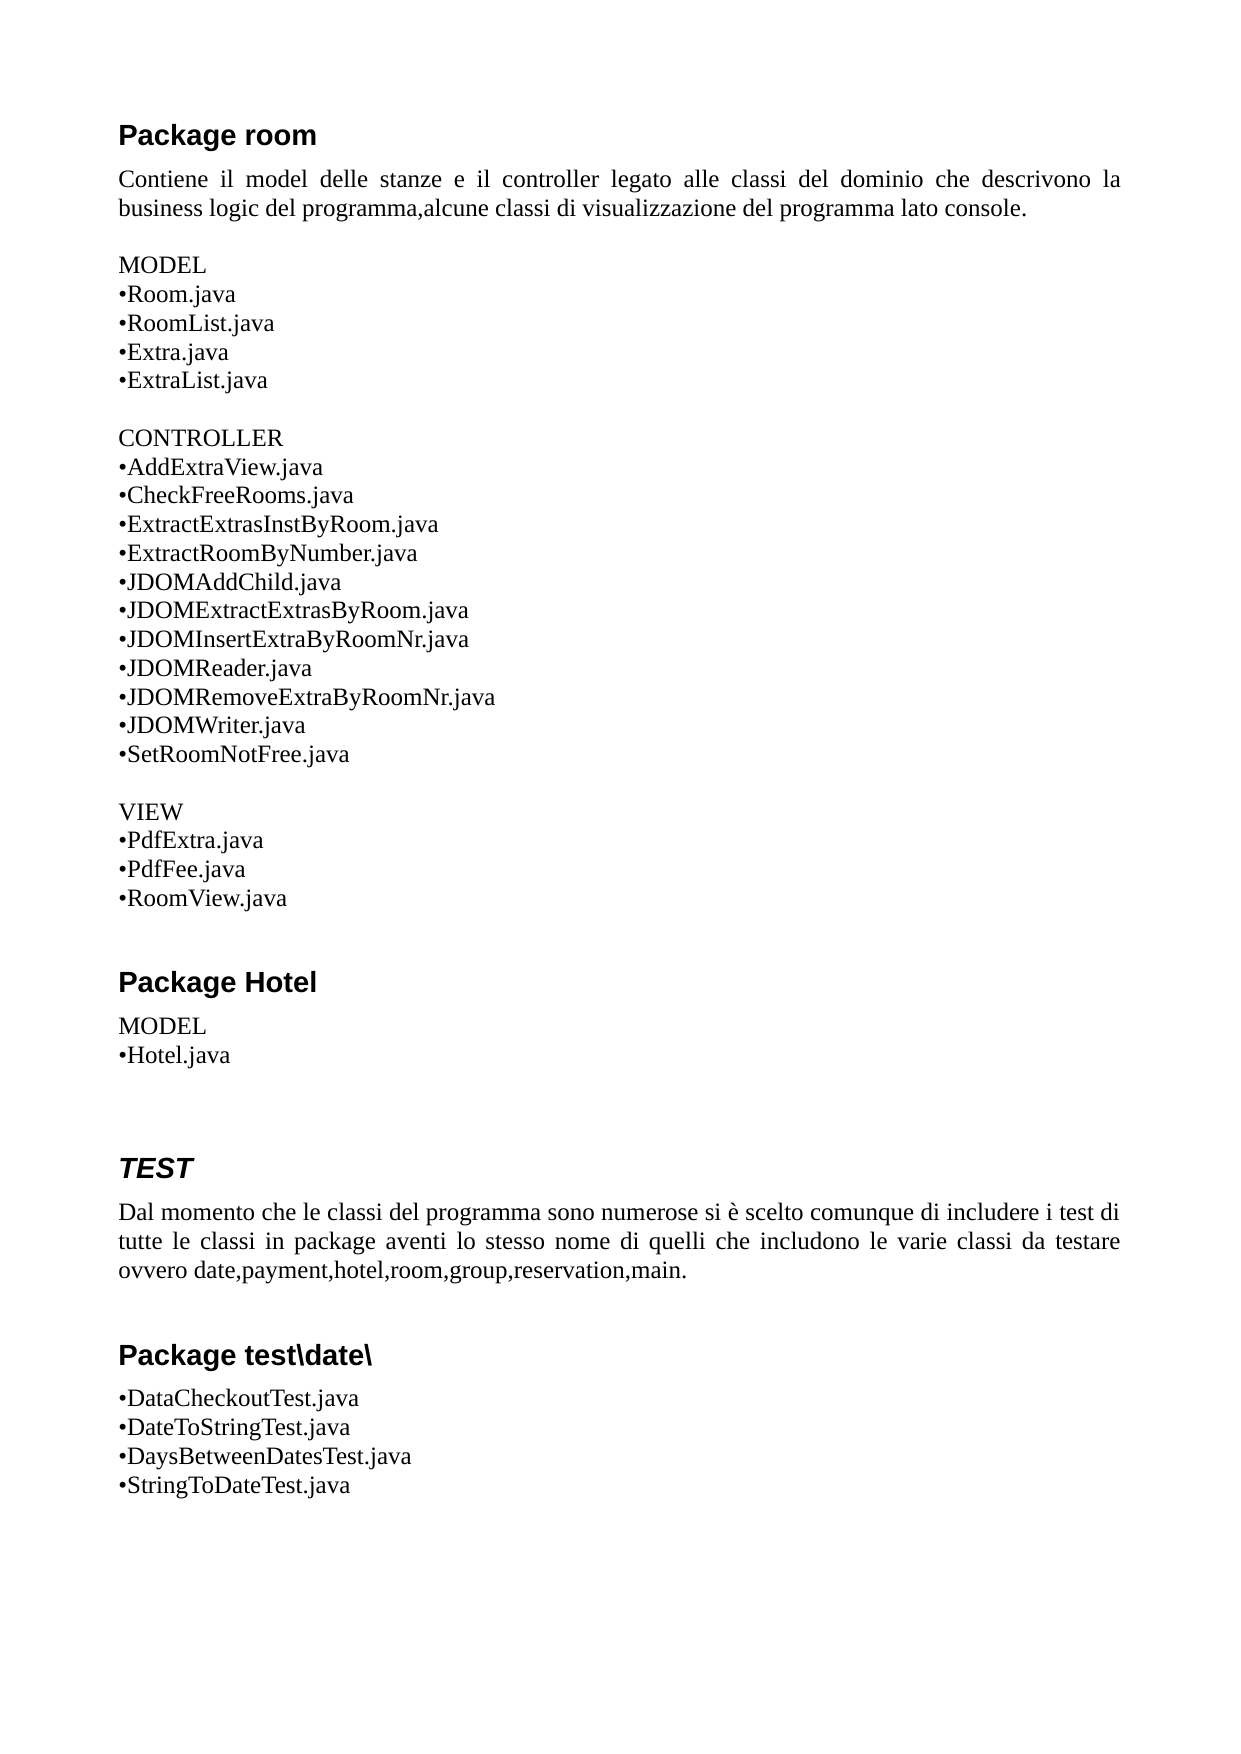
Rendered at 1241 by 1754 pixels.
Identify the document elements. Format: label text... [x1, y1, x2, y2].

text CONTROLLER [118, 423, 1122, 452]
text MODEL [118, 250, 1122, 279]
text •AddExtraView.java [118, 452, 1122, 480]
text •JDOMReader.java [118, 653, 1122, 682]
text •DaysBetweenDatesTest.java [118, 1441, 1122, 1470]
subtitle Package room [118, 118, 1122, 152]
subtitle Package test\date\ [118, 1337, 1122, 1371]
text •PdfFee.java [118, 854, 1122, 883]
text •ExtractExtrasInstByRoom.java [118, 509, 1122, 538]
text •Hotel.java [118, 1040, 1122, 1069]
text •DateToStringTest.java [118, 1412, 1122, 1441]
text •JDOMRemoveExtraByRoomNr.java [118, 682, 1122, 710]
text •ExtraList.java [118, 365, 1122, 394]
text •DataCheckoutTest.java [118, 1383, 1122, 1412]
text •Extra.java [118, 337, 1122, 365]
text •Room.java [118, 279, 1122, 308]
text •CheckFreeRooms.java [118, 480, 1122, 509]
text •JDOMExtractExtrasByRoom.java [118, 595, 1122, 624]
text •JDOMAddChild.java [118, 567, 1122, 595]
text •JDOMInsertExtraByRoomNr.java [118, 624, 1122, 653]
text •SetRoomNotFree.java [118, 739, 1122, 768]
text •StringToDateTest.java [118, 1470, 1122, 1498]
text •ExtractRoomByNumber.java [118, 538, 1122, 567]
text •PdfExtra.java [118, 825, 1122, 854]
subtitle Package Hotel [118, 965, 1122, 999]
text MODEL [118, 1011, 1122, 1040]
subtitle TEST [118, 1151, 1122, 1185]
text •JDOMWriter.java [118, 710, 1122, 739]
text Dal momento che le classi del programma sono numerose si è scelto comunque di includere i test di tutte le classi in package aventi lo stesso nome di quelli che includono le varie classi da testare ovvero date,payment,hotel,room,group,reservation,main. [118, 1197, 1122, 1284]
text •RoomList.java [118, 308, 1122, 337]
text Contiene il model delle stanze e il controller legato alle classi del dominio che descrivono la business logic del programma,alcune classi di visualizzazione del programma lato console. [118, 164, 1122, 222]
text •RoomView.java [118, 883, 1122, 912]
text VIEW [118, 797, 1122, 825]
